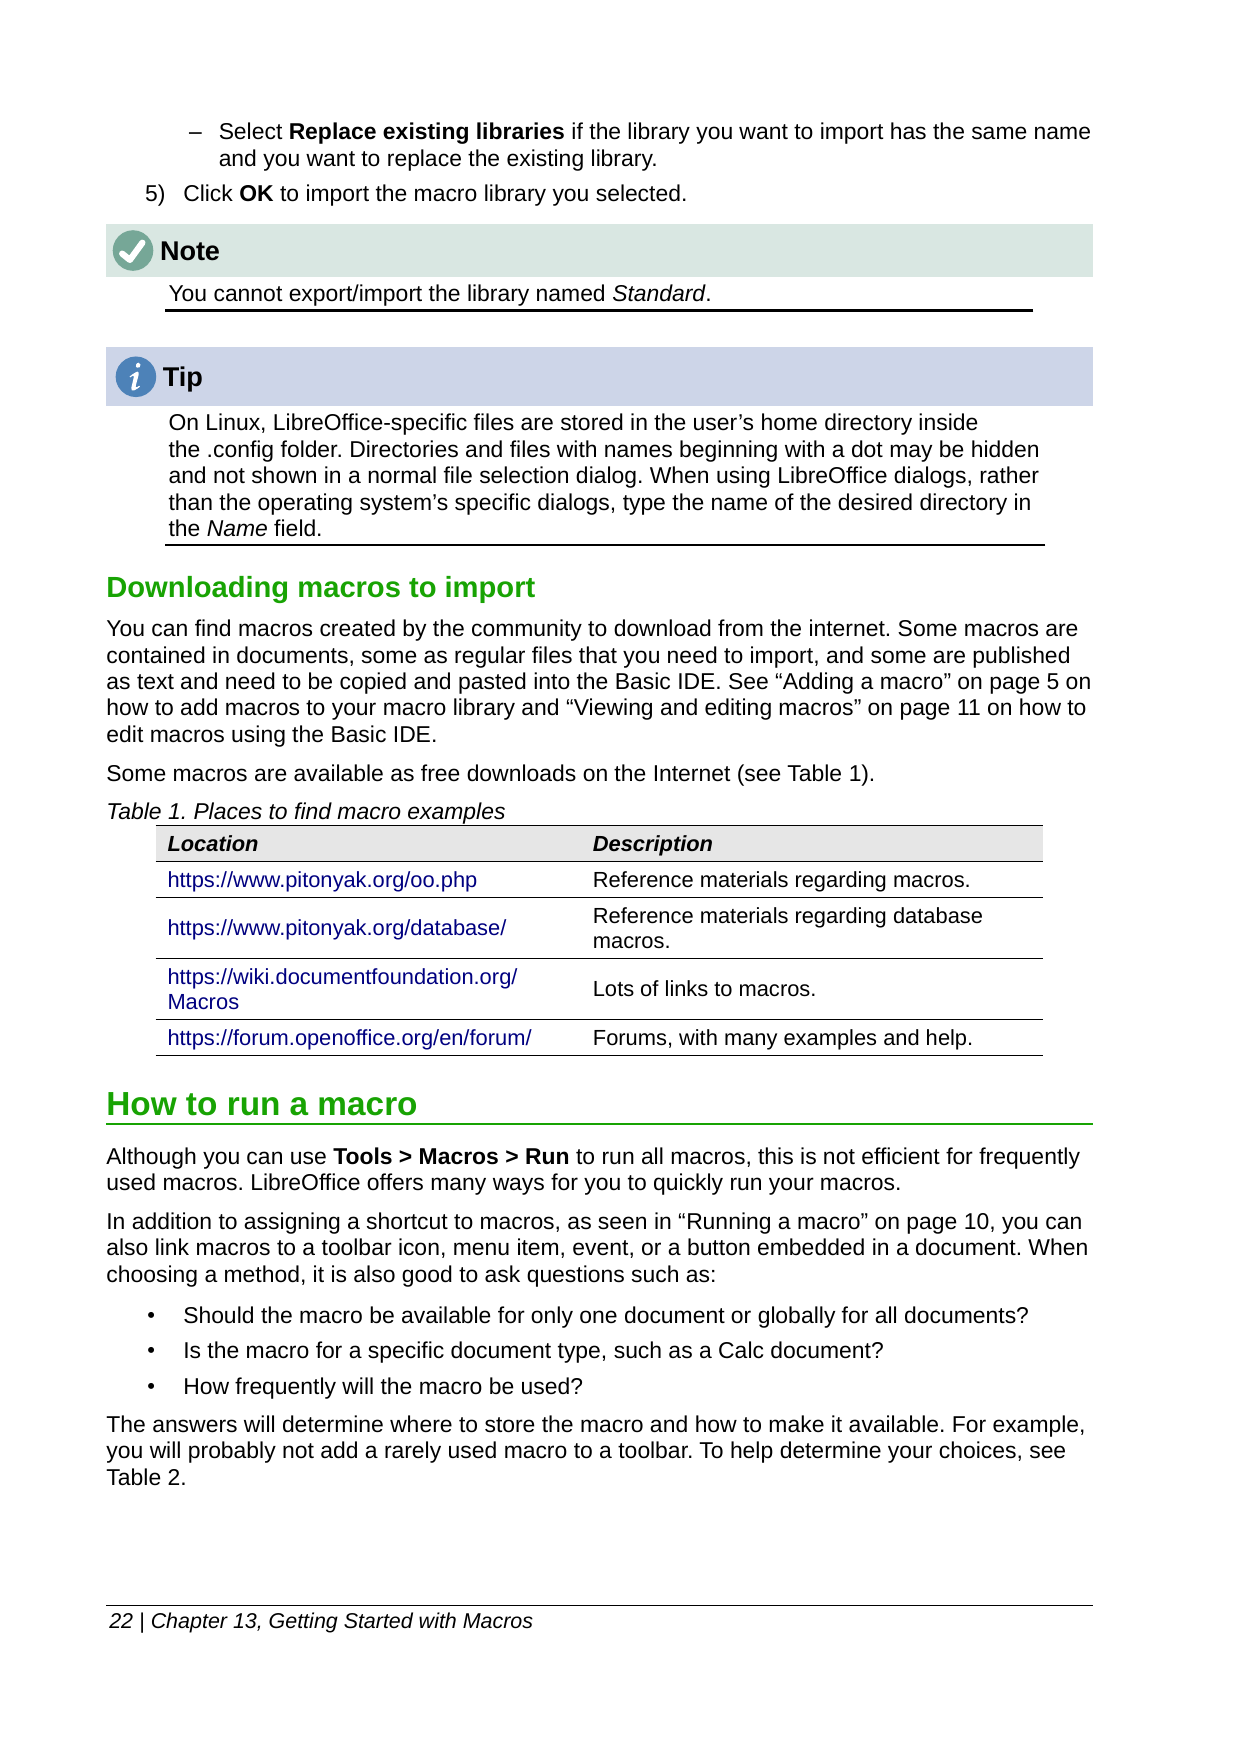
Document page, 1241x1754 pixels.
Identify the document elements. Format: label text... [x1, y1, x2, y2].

subtitle How to run a macro [106, 1084, 1093, 1123]
table_cell https://www.pitonyak.org/oo.php [156, 862, 581, 897]
text The answers will determine where to store the macro and how to make it available. For example, you will probably not add a rarely used macro to a toolbar. To help determine your choices, see Table 2. [106, 1411, 1093, 1490]
text You can find macros created by the community to download from the internet. Some macros are contained in documents, some as regular files that you need to import, and some are published as text and need to be copied and pasted into the Basic IDE. See “Adding a macro” on page 5 on how to add macros to your macro library and “Viewing and editing macros” on page 11 on how to edit macros using the Basic IDE. [106, 615, 1093, 747]
text You cannot export/import the library named Standard. [165, 277, 1033, 309]
list In addition to assigning a shortcut to macros, as seen in “Running a macro” on page 10, you can also link macros to a toolbar icon, menu item, event, or a button embedded in a document. When choosing a method, it is also good to ask questions such as: [106, 1208, 1093, 1287]
table_cell https://forum.openoffice.org/en/forum/ [156, 1020, 581, 1055]
list Select Replace existing libraries if the library you want to import has the same name and you want to replace the existing library. [189, 118, 1093, 171]
subtitle Tip [106, 347, 1093, 406]
table_cell Reference materials regarding macros. [581, 862, 1043, 897]
list Is the macro for a specific document type, such as a Calc document? [144, 1334, 1093, 1364]
list How frequently will the macro be used? [144, 1370, 1093, 1402]
table_cell Reference materials regarding database macros. [581, 898, 1043, 958]
text On Linux, LibreOffice-specific files are stored in the user’s home directory inside the .config folder. Directories and files with names beginning with a dot may be hidden and not shown in a normal file selection dialog. When using LibreOffice dialogs, rather than the operating system’s specific dialogs, type the name of the desired directory in the Name field. [165, 406, 1045, 544]
list Click OK to import the macro library you selected. [165, 180, 1093, 206]
table_header Description [581, 826, 1043, 861]
table_header Location [156, 826, 581, 861]
text Table 1. Places to find macro examples [106, 798, 1093, 825]
subtitle Downloading macros to import [106, 570, 1093, 603]
table_cell Forums, with many examples and help. [581, 1020, 1043, 1055]
table_cell https://www.pitonyak.org/database/ [156, 898, 581, 958]
subtitle Note [106, 224, 1093, 277]
table_cell Lots of links to macros. [581, 959, 1043, 1019]
text Some macros are available as free downloads on the Internet (see Table 1). [106, 759, 1093, 786]
list Should the macro be available for only one document or globally for all documents? [144, 1299, 1093, 1329]
table_cell https://wiki.documentfoundation.org/Macros [156, 959, 581, 1019]
list Although you can use Tools > Macros > Run to run all macros, this is not efficient for frequently used macros. LibreOffice offers many ways for you to quickly run your macros. [106, 1143, 1093, 1195]
